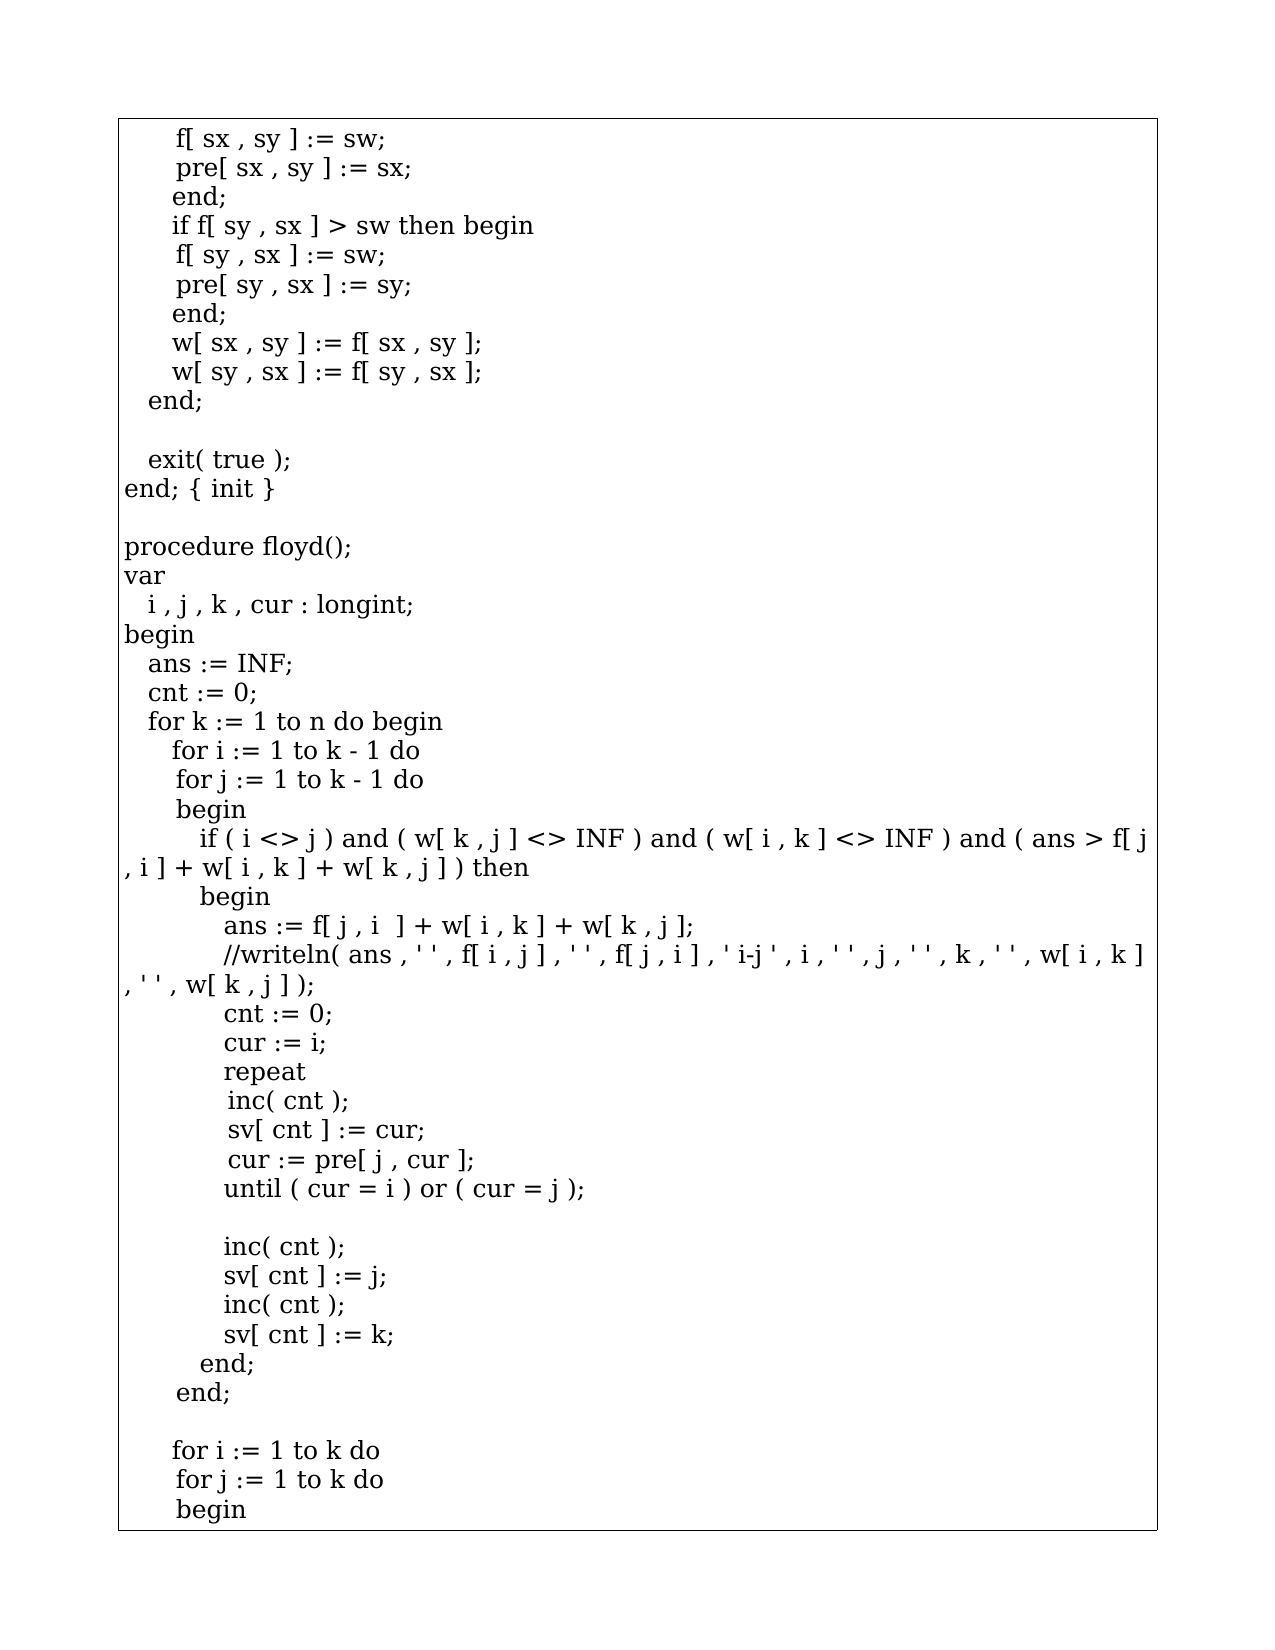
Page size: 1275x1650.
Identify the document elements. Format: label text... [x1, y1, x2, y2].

table_header f[ sx , sy ] := sw; pre[ sx , sy ] := sx; end; if f[ sy , sx ] > sw then begin f[ sy , sx ] := sw; pre[ sy , sx ] := sy; end; w[ sx , sy ] := f[ sx , sy ]; w[ sy , sx ] := f[ sy , sx ]; end; exit( true ); end; { init } procedure floyd(); var i , j , k , cur : longint; begin ans := INF; cnt := 0; for k := 1 to n do begin for i := 1 to k - 1 do for j := 1 to k - 1 do begin if ( i <> j ) and ( w[ k , j ] <> INF ) and ( w[ i , k ] <> INF ) and ( ans > f[ j , i ] + w[ i , k ] + w[ k , j ] ) then begin ans := f[ j , i ] + w[ i , k ] + w[ k , j ]; //writeln( ans , ' ' , f[ i , j ] , ' ' , f[ j , i ] , ' i-j ' , i , ' ' , j , ' ' , k , ' ' , w[ i , k ] , ' ' , w[ k , j ] ); cnt := 0; cur := i; repeat inc( cnt ); sv[ cnt ] := cur; cur := pre[ j , cur ]; until ( cur = i ) or ( cur = j ); inc( cnt ); sv[ cnt ] := j; inc( cnt ); sv[ cnt ] := k; end; end; for i := 1 to k do for j := 1 to k do begin [119, 119, 1157, 1530]
